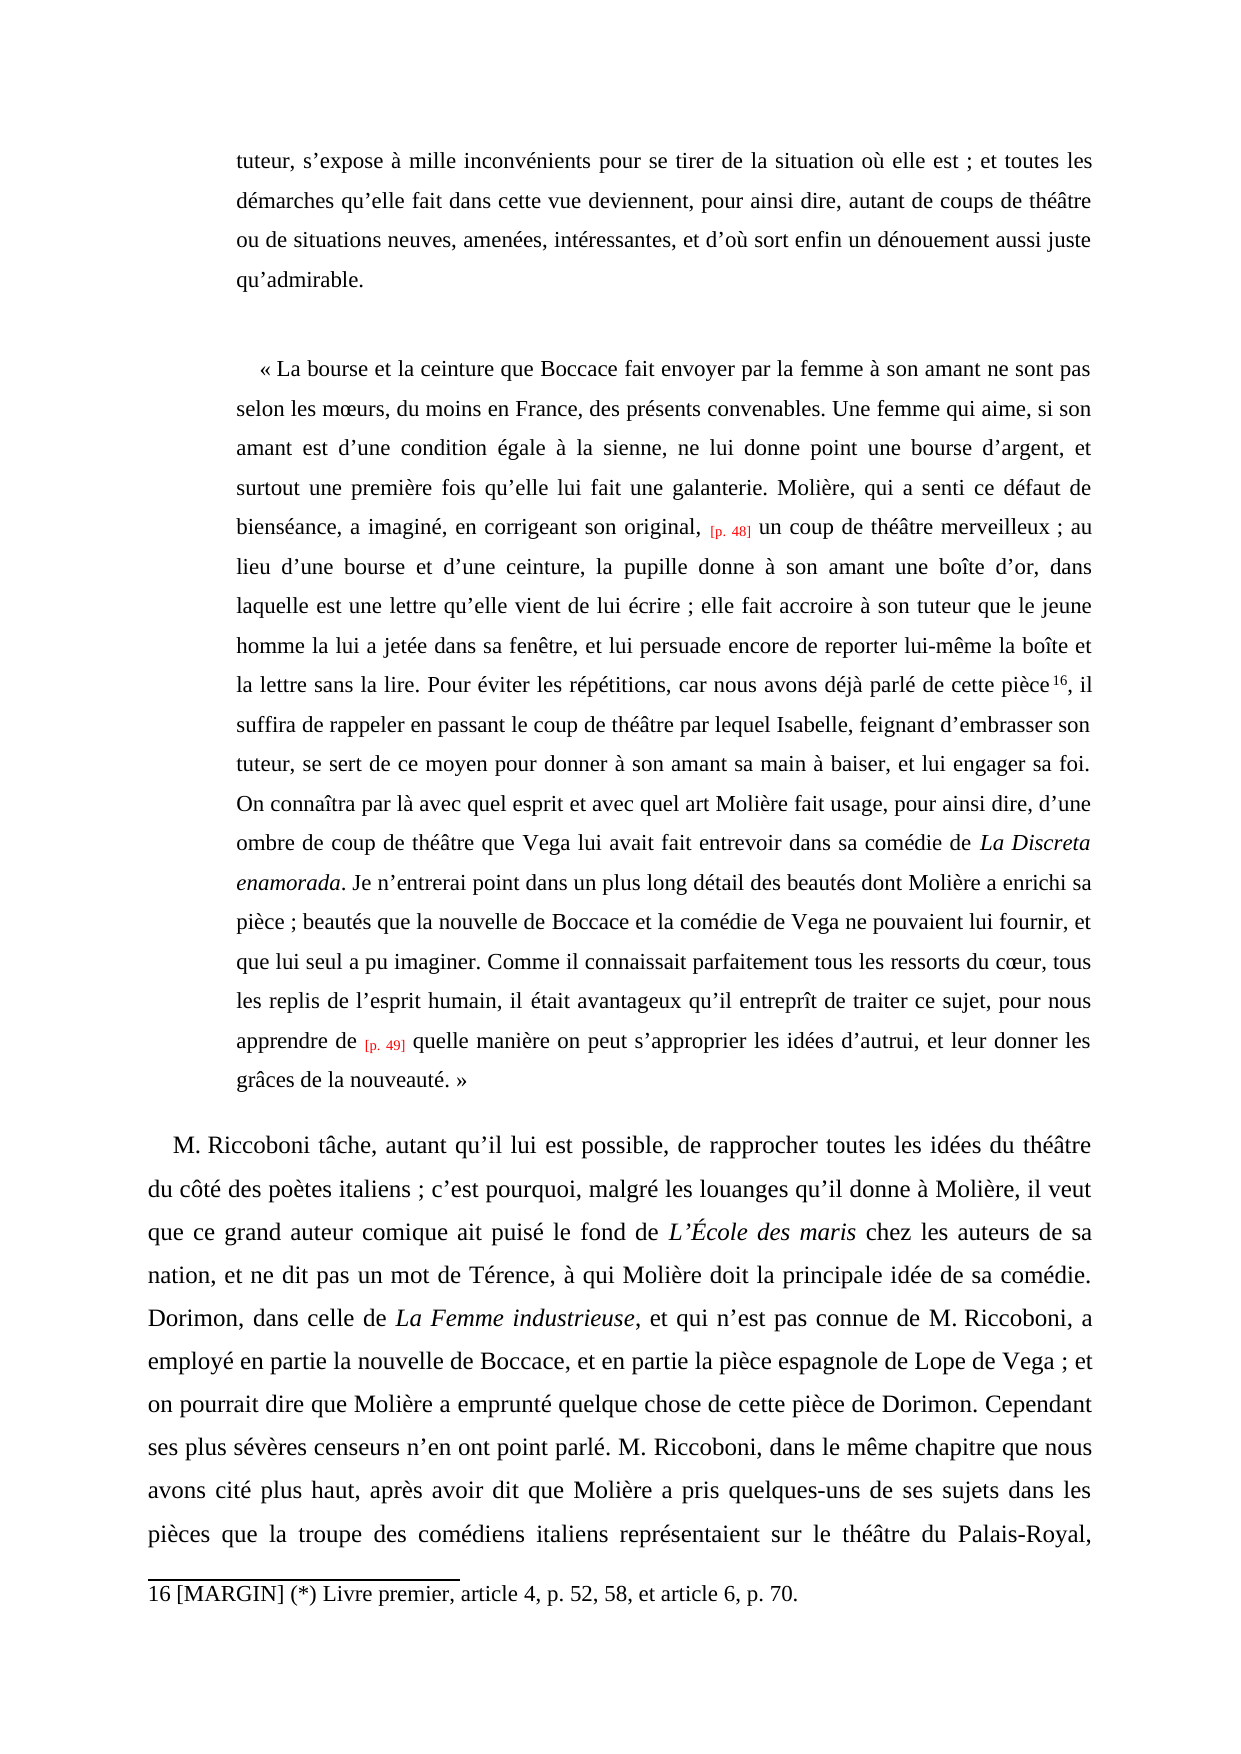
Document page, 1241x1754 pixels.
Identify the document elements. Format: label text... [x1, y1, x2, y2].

text M. Riccoboni tâche, autant qu’il lui est possible, de rapprocher toutes les idées du théâtre du côté des poètes italiens ; c’est pourquoi, malgré les louanges qu’il donne à Molière, il veut que ce grand auteur comique ait puisé le fond de L’École des maris chez les auteurs de sa nation, et ne dit pas un mot de Térence, à qui Molière doit la principale idée de sa comédie. Dorimon, dans celle de La Femme industrieuse, et qui n’est pas connue de M. Riccoboni, a employé en partie la nouvelle de Boccace, et en partie la pièce espagnole de Lope de Vega ; et on pourrait dire que Molière a emprunté quelque chose de cette pièce de Dorimon. Cependant ses plus sévères censeurs n’en ont point parlé. M. Riccoboni, dans le même chapitre que nous avons cité plus haut, après avoir dit que Molière a pris quelques-uns de ses sujets dans les pièces que la troupe des comédiens italiens représentaient sur le théâtre du Palais-Royal, [148, 1131, 1093, 1547]
text [MARGIN] (*) Livre premier, article 4, p. 52, 58, et article 6, p. 70. [148, 1580, 1093, 1606]
text « La bourse et la ceinture que Boccace fait envoyer par la femme à son amant ne sont pas selon les mœurs, du moins en France, des présents convenables. Une femme qui aime, si son amant est d’une condition égale à la sienne, ne lui donne point une bourse d’argent, et surtout une première fois qu’elle lui fait une galanterie. Molière, qui a senti ce défaut de bienséance, a imaginé, en corrigeant son original, [p. 48] un coup de théâtre merveilleux ; au lieu d’une bourse et d’une ceinture, la pupille donne à son amant une boîte d’or, dans laquelle est une lettre qu’elle vient de lui écrire ; elle fait accroire à son tuteur que le jeune homme la lui a jetée dans sa fenêtre, et lui persuade encore de reporter lui-même la boîte et la lettre sans la lire. Pour éviter les répétitions, car nous avons déjà parlé de cette pièce, il suffira de rappeler en passant le coup de théâtre par lequel Isabelle, feignant d’embrasser son tuteur, se sert de ce moyen pour donner à son amant sa main à baiser, et lui engager sa foi. On connaîtra par là avec quel esprit et avec quel art Molière fait usage, pour ainsi dire, d’une ombre de coup de théâtre que Vega lui avait fait entrevoir dans sa comédie de La Discreta enamorada. Je n’entrerai point dans un plus long détail des beautés dont Molière a enrichi sa pièce ; beautés que la nouvelle de Boccace et la comédie de Vega ne pouvaient lui fournir, et que lui seul a pu imaginer. Comme il connaissait parfaitement tous les ressorts du cœur, tous les replis de l’esprit humain, il était avantageux qu’il entreprît de traiter ce sujet, pour nous apprendre de [p. 49] quelle manière on peut s’approprier les idées d’autrui, et leur donner les grâces de la nouveauté. » [236, 356, 1093, 1092]
text tuteur, s’expose à mille inconvénients pour se tirer de la situation où elle est ; et toutes les démarches qu’elle fait dans cette vue deviennent, pour ainsi dire, autant de coups de théâtre ou de situations neuves, amenées, intéressantes, et d’où sort enfin un dénouement aussi juste qu’admirable. [236, 148, 1093, 292]
